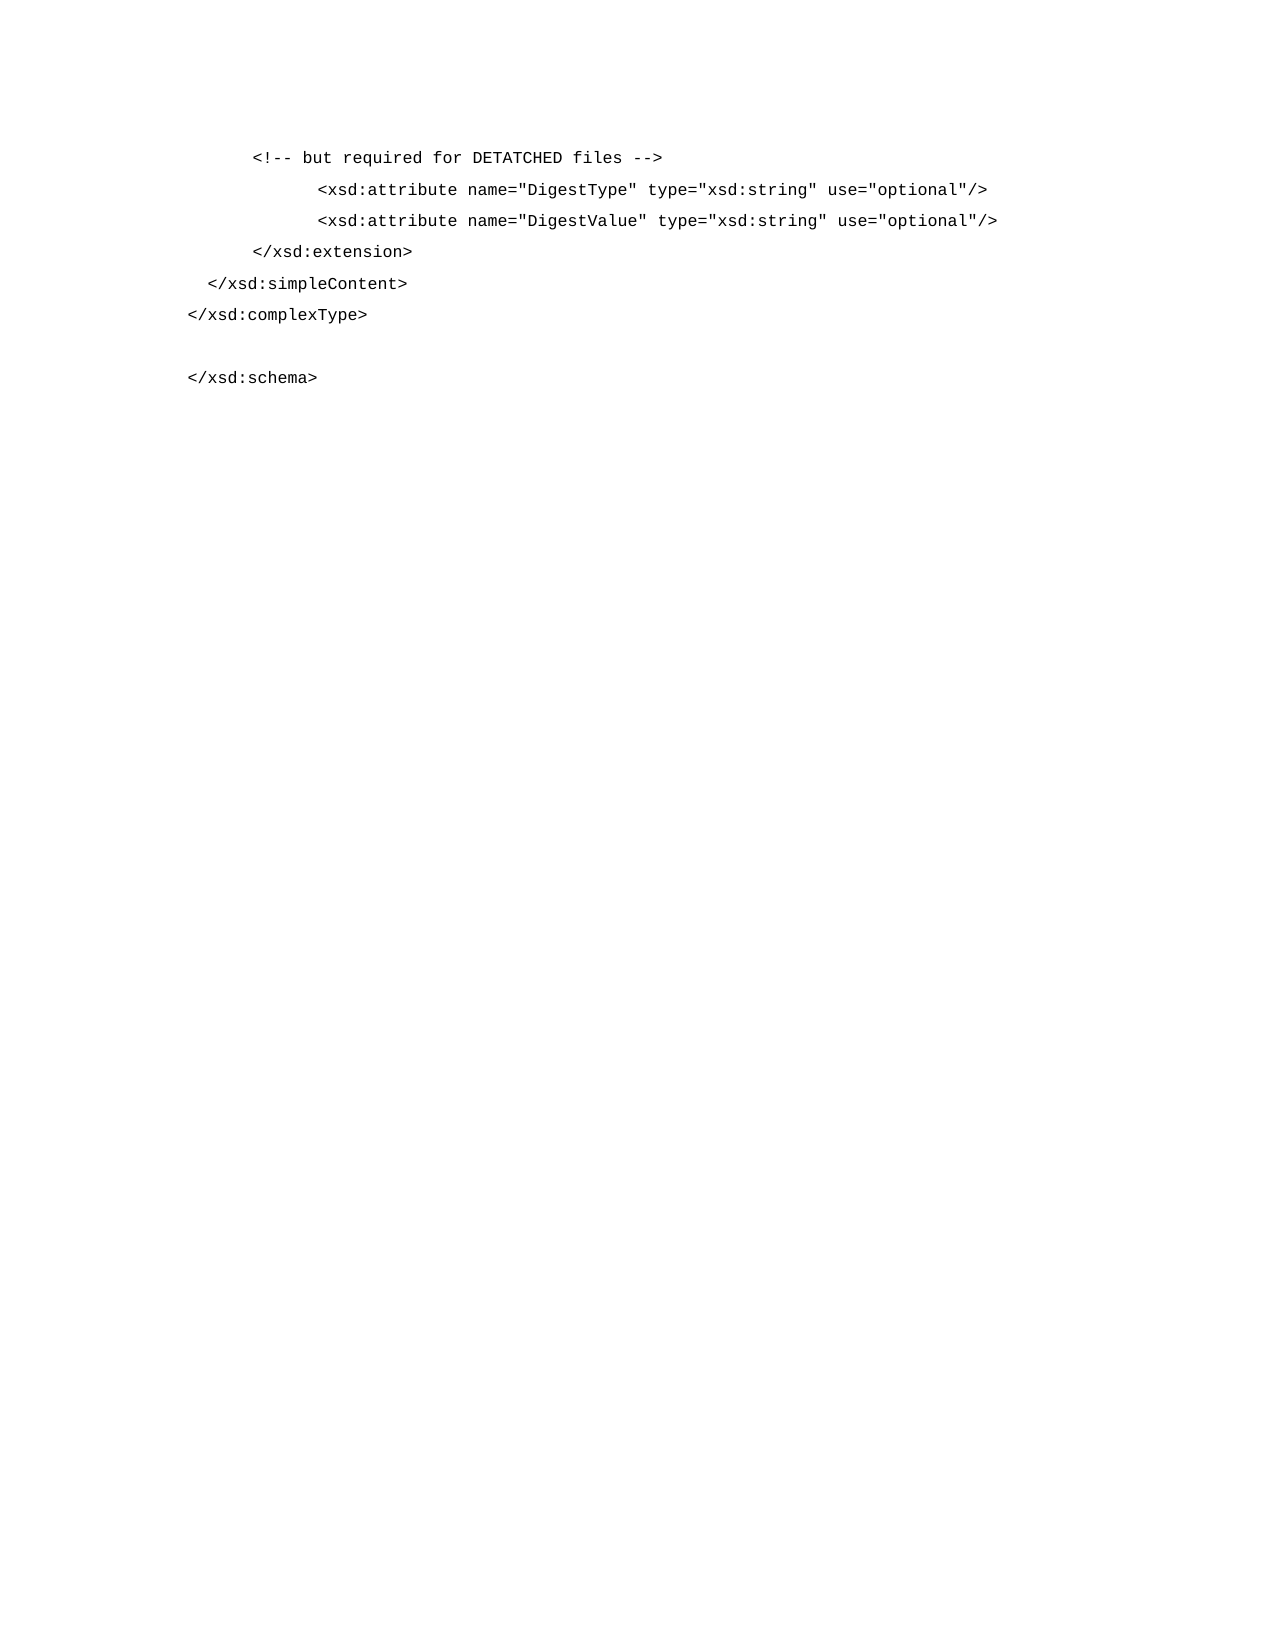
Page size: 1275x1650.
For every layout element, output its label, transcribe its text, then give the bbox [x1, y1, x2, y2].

text <xsd:attribute name="DigestType" type="xsd:string" use="optional"/> [187, 181, 1087, 200]
text </xsd:extension> [187, 244, 1087, 263]
text </xsd:simpleContent> [187, 275, 1087, 294]
text </xsd:schema> [187, 369, 1087, 388]
text <xsd:attribute name="DigestValue" type="xsd:string" use="optional"/> [187, 213, 1087, 232]
text </xsd:complexType> [187, 307, 1087, 326]
text <!-- but required for DETATCHED files --> [187, 150, 1087, 169]
